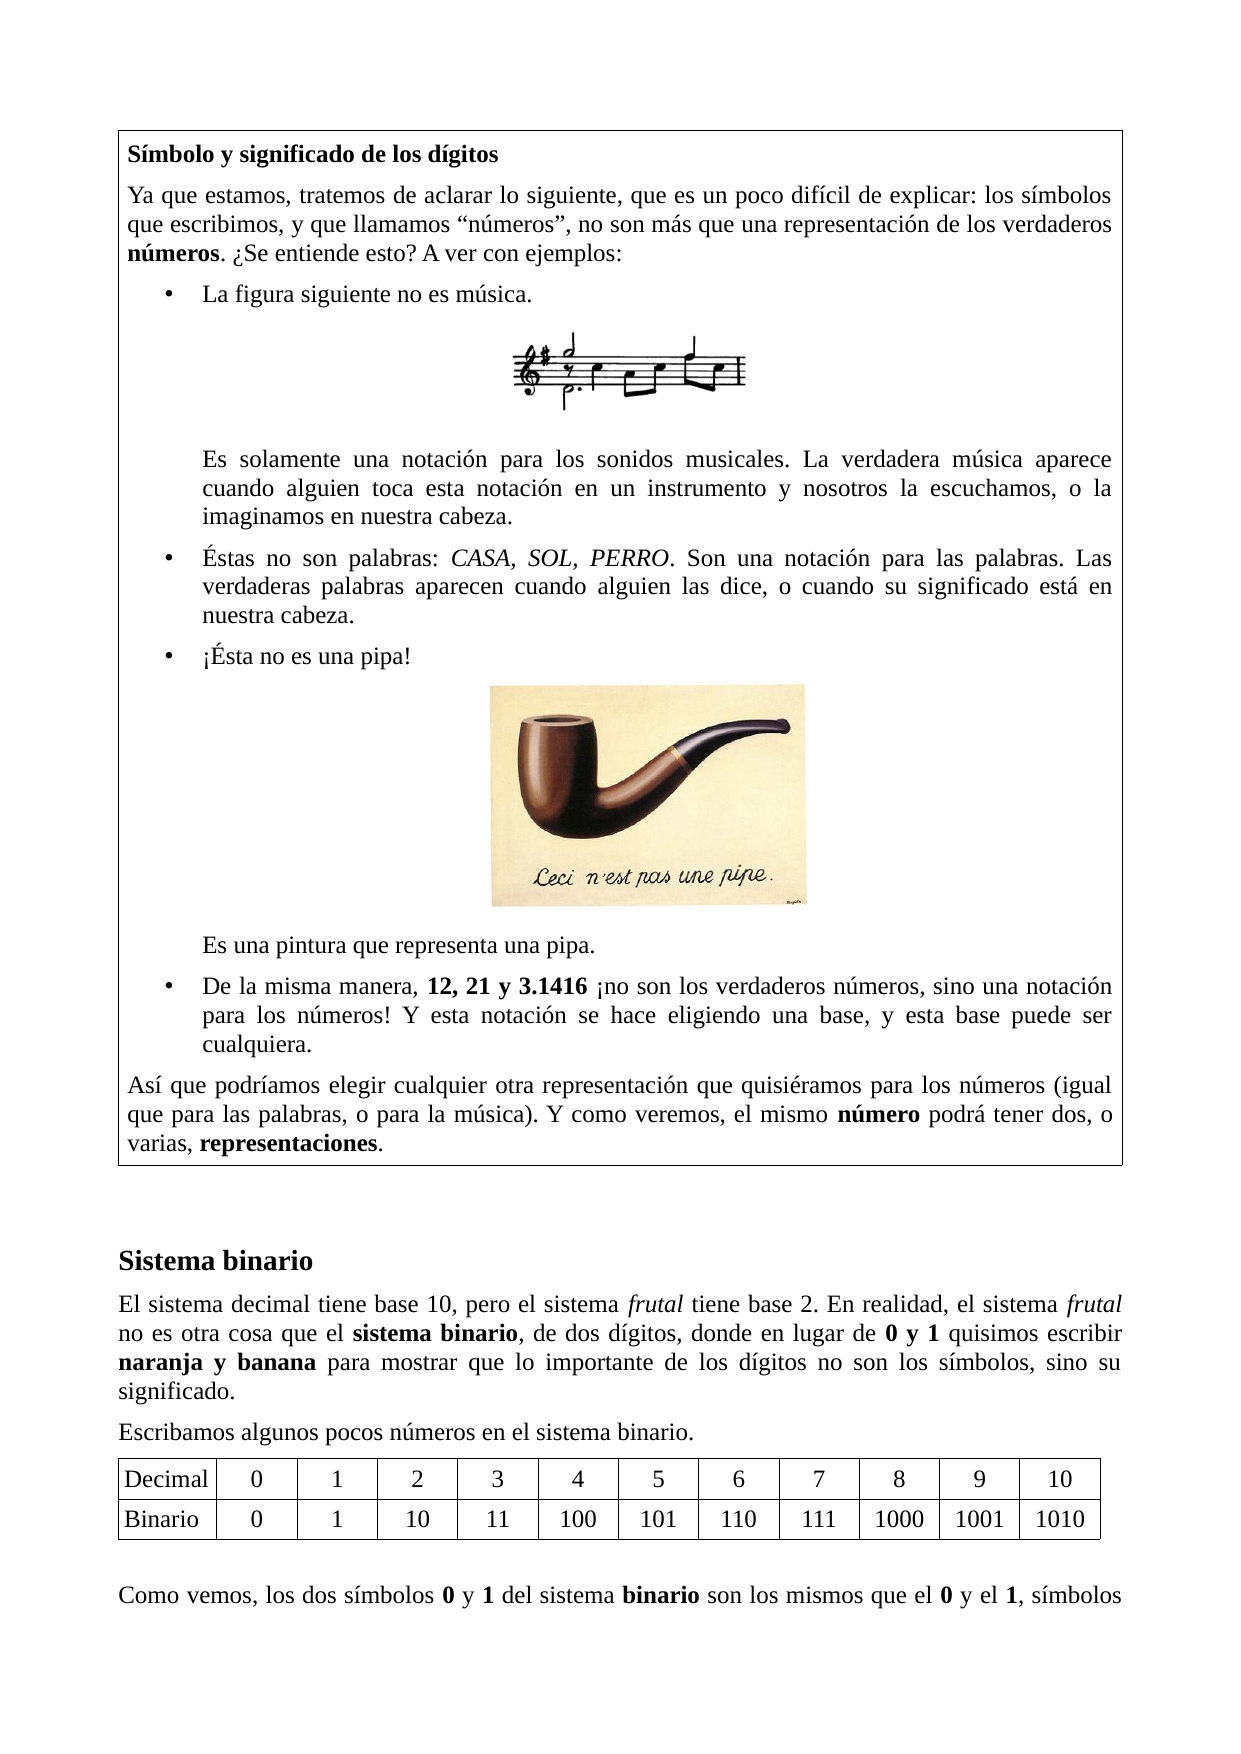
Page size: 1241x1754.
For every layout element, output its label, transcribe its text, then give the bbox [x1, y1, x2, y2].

table_header 6 [699, 1459, 779, 1499]
table_cell 1000 [860, 1500, 939, 1539]
table_header 9 [940, 1459, 1019, 1499]
list ¡Ésta no es una pipa! [164, 641, 1113, 670]
table_cell Binario [119, 1500, 216, 1539]
text Símbolo y significado de los dígitos [127, 139, 1113, 168]
list Es solamente una notación para los sonidos musicales. La verdadera música aparece cuando alguien toca esta notación en un instrumento y nosotros la escuchamos, o la imaginamos en nuestra cabeza. [164, 444, 1113, 530]
table_cell 1001 [940, 1500, 1019, 1539]
list Es una pintura que representa una pipa. [164, 930, 1113, 959]
table_header 8 [860, 1459, 939, 1499]
table_cell 111 [780, 1500, 859, 1539]
table_cell 100 [539, 1500, 618, 1539]
text Escribamos algunos pocos números en el sistema binario. [118, 1417, 1122, 1446]
table_header 4 [539, 1459, 618, 1499]
table_cell 110 [699, 1500, 779, 1539]
table_header 3 [458, 1459, 538, 1499]
table_header 1 [298, 1459, 377, 1499]
table_header 7 [780, 1459, 859, 1499]
subtitle Sistema binario [118, 1243, 1122, 1277]
table_cell 11 [458, 1500, 538, 1539]
table_cell 1 [298, 1500, 377, 1539]
table_cell 1010 [1020, 1500, 1100, 1539]
text Como vemos, los dos símbolos 0 y 1 del sistema binario son los mismos que el 0 y el 1, símbolos [118, 1580, 1122, 1609]
table_header Decimal [119, 1459, 216, 1499]
table_cell 10 [378, 1500, 457, 1539]
picture [487, 682, 808, 907]
table_cell 0 [217, 1500, 297, 1539]
table_header 2 [378, 1459, 457, 1499]
table_header 5 [619, 1459, 698, 1499]
list La figura siguiente no es música. [164, 279, 1113, 308]
list De la misma manera, 12, 21 y 3.1416 ¡no son los verdaderos números, sino una notación para los números! Y esta notación se hace eligiendo una base, y esta base puede ser cualquiera. [164, 971, 1113, 1058]
text Ya que estamos, tratemos de aclarar lo siguiente, que es un poco difícil de explicar: los símbolos que escribimos, y que llamamos “números”, no son más que una representación de los verdaderos números. ¿Se entiende esto? A ver con ejemplos: [127, 180, 1113, 266]
list Éstas no son palabras: CASA, SOL, PERRO. Son una notación para las palabras. Las verdaderas palabras aparecen cuando alguien las dice, o cuando su significado está en nuestra cabeza. [164, 543, 1113, 629]
text Así que podríamos elegir cualquier otra representación que quisiéramos para los números (igual que para las palabras, o para la música). Y como veremos, el mismo número podrá tener dos, o varias, representaciones. [127, 1070, 1113, 1156]
table_header 0 [217, 1459, 297, 1499]
table_header 10 [1020, 1459, 1100, 1499]
text El sistema decimal tiene base 10, pero el sistema frutal tiene base 2. En realidad, el sistema frutal no es otra cosa que el sistema binario, de dos dígitos, donde en lugar de 0 y 1 quisimos escribir naranja y banana para mostrar que lo importante de los dígitos no son los símbolos, sino su significado. [118, 1289, 1122, 1404]
table_cell 101 [619, 1500, 698, 1539]
